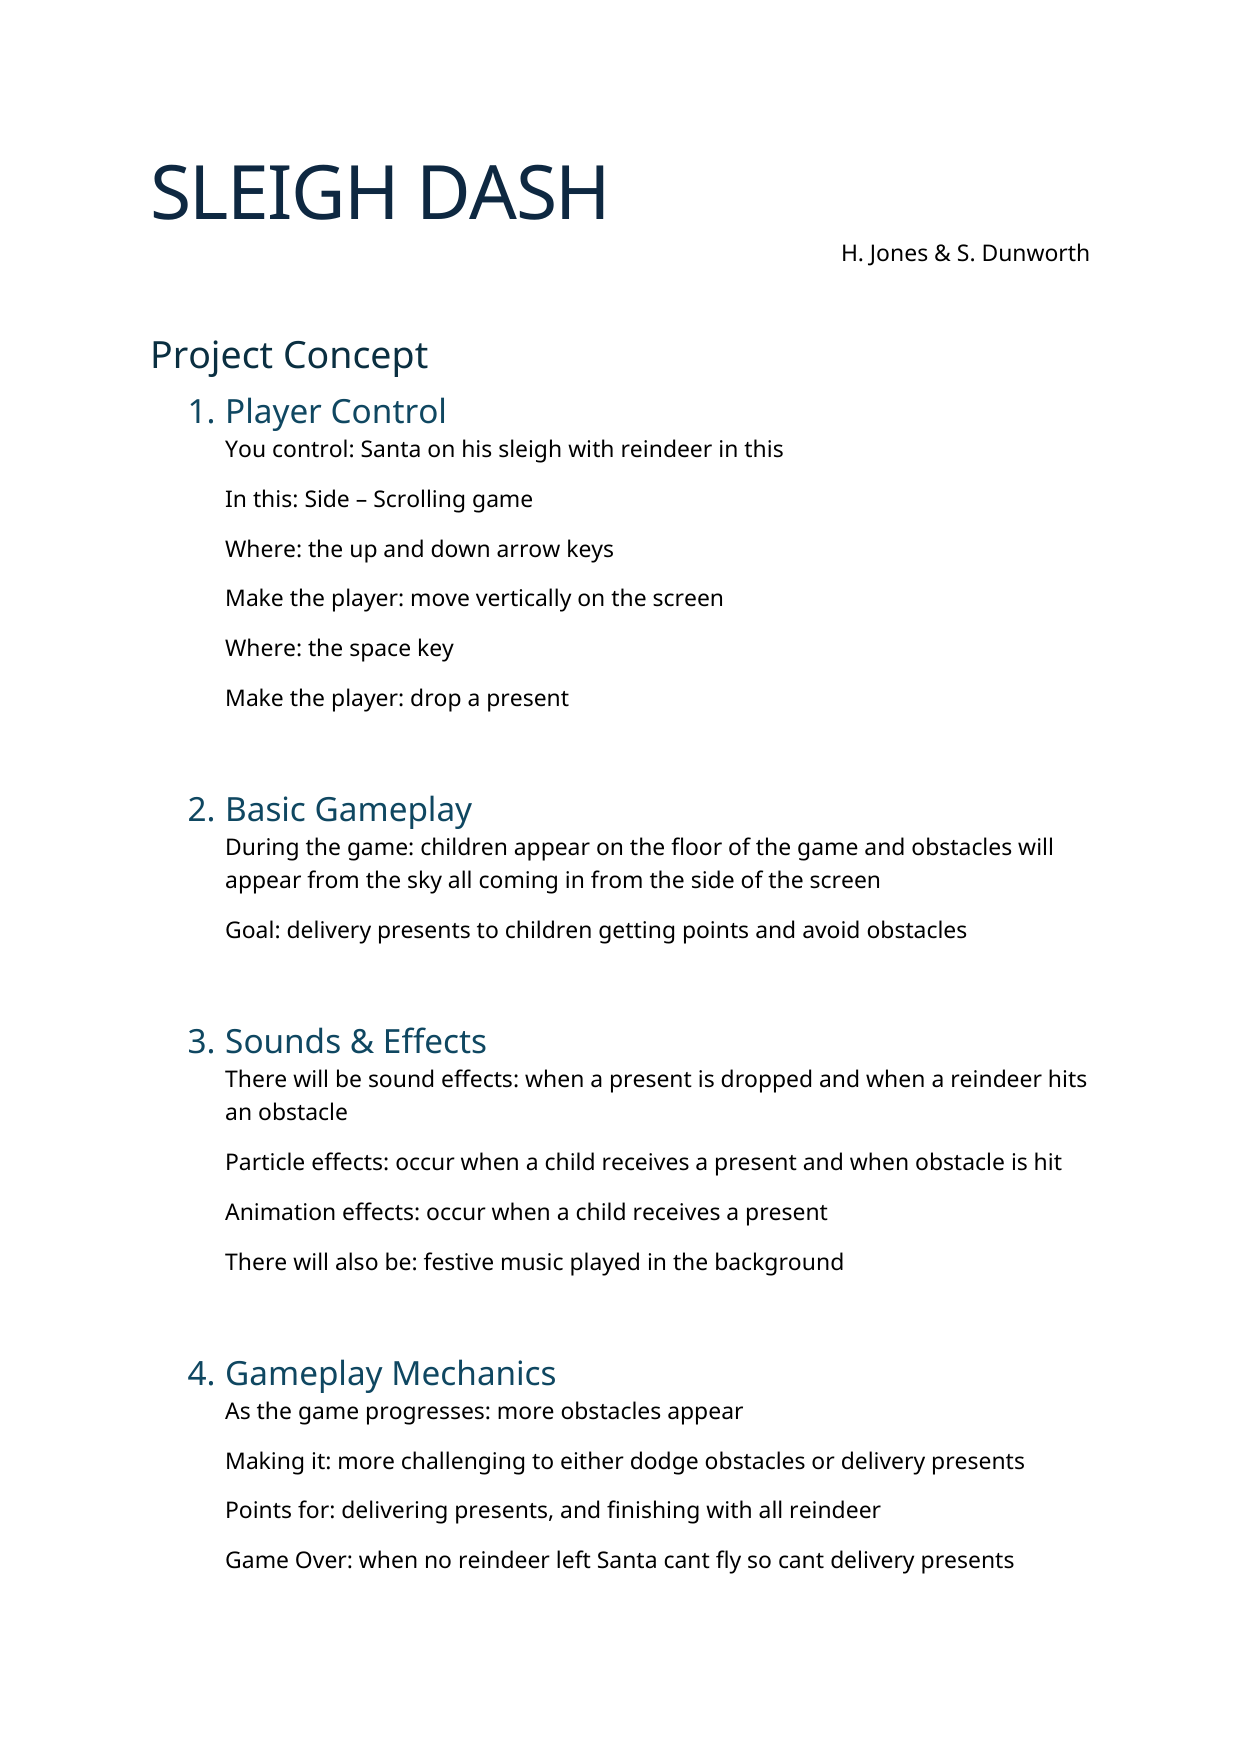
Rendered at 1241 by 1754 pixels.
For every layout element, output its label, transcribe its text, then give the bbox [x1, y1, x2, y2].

text During the game: children appear on the floor of the game and obstacles will appear from the sky all coming in from the side of the screen [225, 831, 1090, 896]
subtitle Project Concept [150, 328, 1090, 379]
text H. Jones & S. Dunworth [150, 237, 1090, 268]
text There will also be: festive music played in the background [225, 1246, 1090, 1277]
text There will be sound effects: when a present is dropped and when a reindeer hits an obstacle [225, 1063, 1090, 1128]
text Where: the up and down arrow keys [225, 533, 1090, 564]
text Animation effects: occur when a child receives a present [225, 1196, 1090, 1227]
subtitle Player Control [187, 388, 1090, 433]
text Game Over: when no reindeer left Santa cant fly so cant delivery presents [225, 1544, 1090, 1576]
title Sleigh Dash [150, 150, 1090, 237]
subtitle Gameplay Mechanics [187, 1349, 1090, 1395]
text In this: Side – Scrolling game [225, 483, 1090, 514]
text Particle effects: occur when a child receives a present and when obstacle is hit [225, 1146, 1090, 1177]
subtitle Basic Gameplay [187, 786, 1090, 831]
subtitle Sounds & Effects [187, 1018, 1090, 1063]
text Goal: delivery presents to children getting points and avoid obstacles [225, 914, 1090, 945]
text Where: the space key [225, 632, 1090, 663]
text Making it: more challenging to either dodge obstacles or delivery presents [225, 1445, 1090, 1476]
text You control: Santa on his sleigh with reindeer in this [225, 433, 1090, 464]
text Make the player: drop a present [225, 682, 1090, 713]
text Make the player: move vertically on the screen [225, 582, 1090, 614]
text Points for: delivering presents, and finishing with all reindeer [225, 1494, 1090, 1526]
text As the game progresses: more obstacles appear [225, 1395, 1090, 1426]
